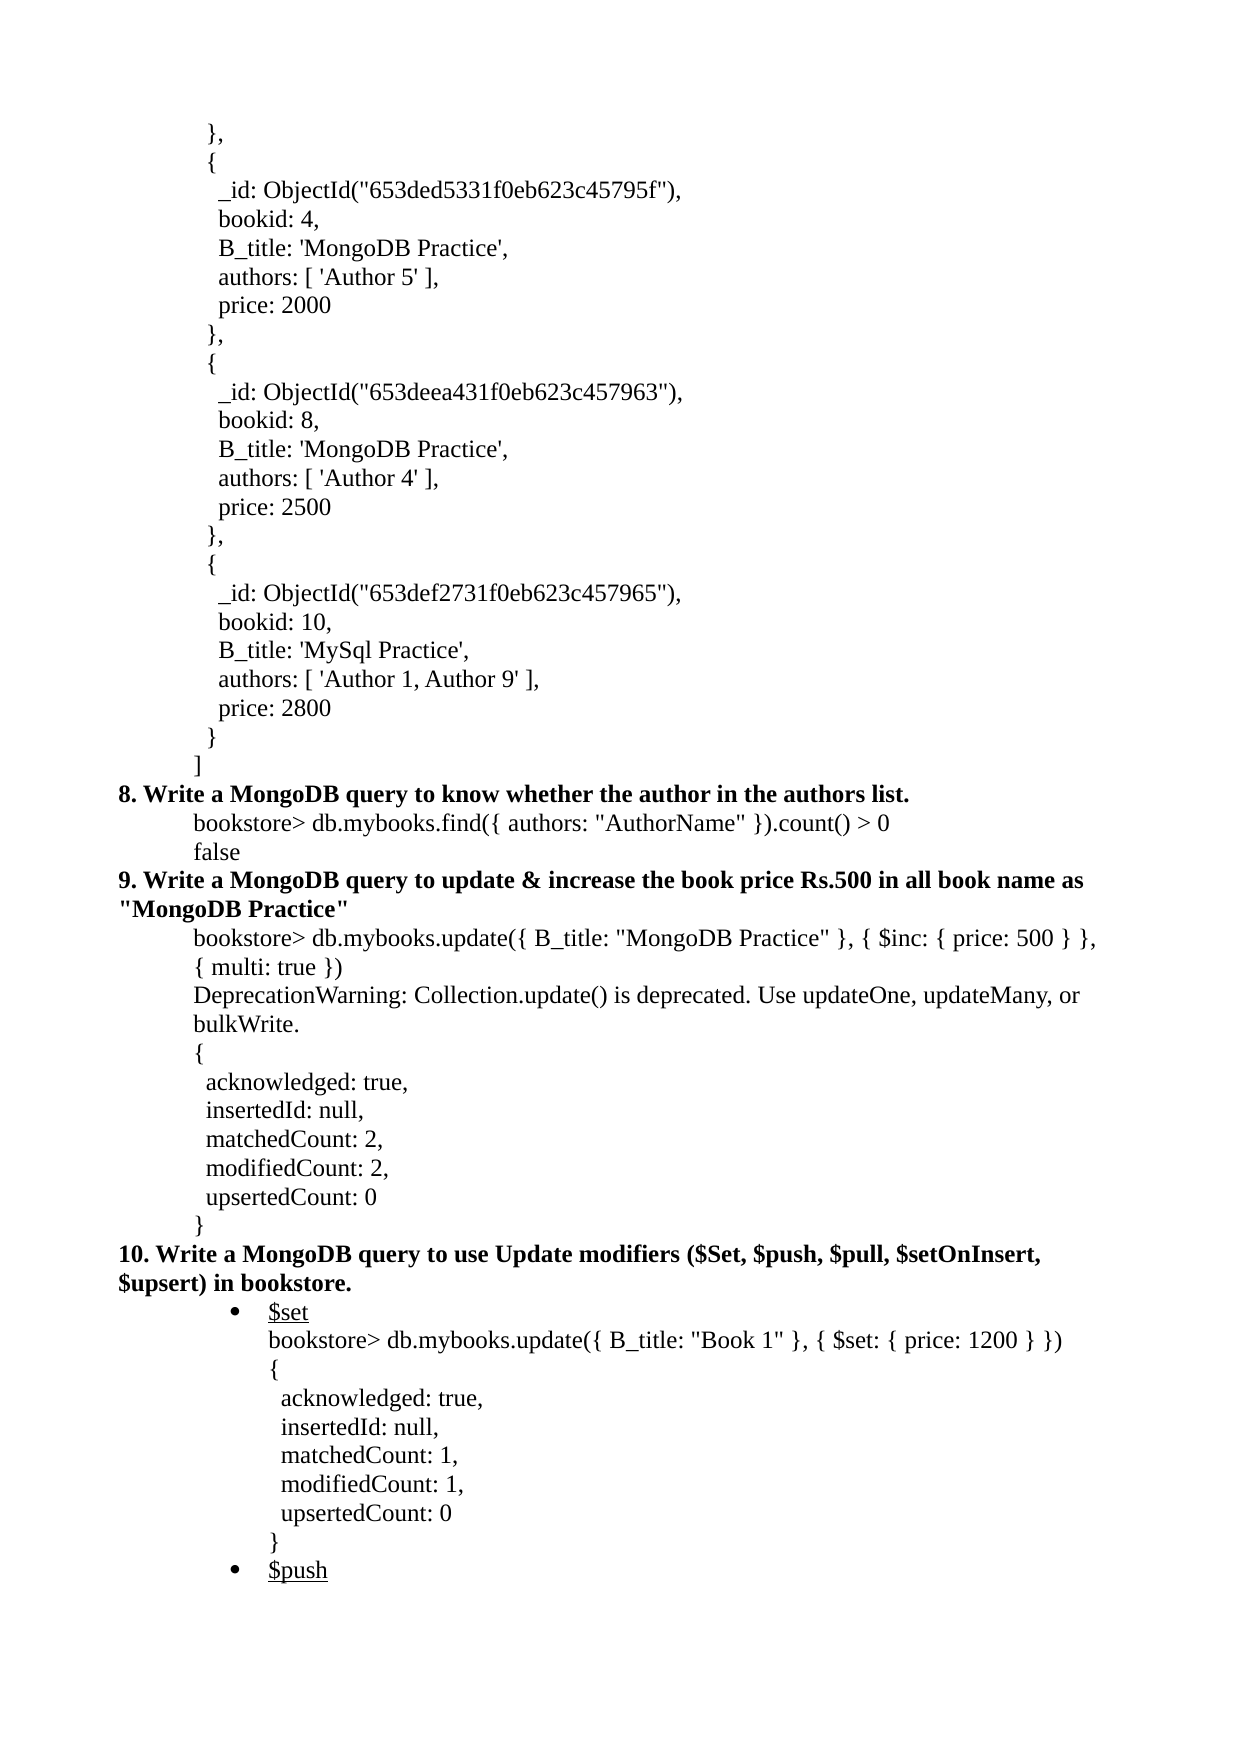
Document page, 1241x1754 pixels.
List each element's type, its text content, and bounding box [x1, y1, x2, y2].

text bookid: 8, [193, 406, 1122, 434]
text upsertedCount: 0 [193, 1182, 1122, 1211]
list matchedCount: 1, [268, 1441, 1122, 1469]
text 8. Write a MongoDB query to know whether the author in the authors list. [118, 779, 1122, 808]
list modifiedCount: 1, [268, 1469, 1122, 1498]
list acknowledged: true, [268, 1383, 1122, 1412]
text { [193, 348, 1122, 377]
text authors: [ 'Author 4' ], [193, 463, 1122, 492]
list { [268, 1354, 1122, 1383]
text }, [193, 521, 1122, 549]
text _id: ObjectId("653def2731f0eb623c457965"), [193, 578, 1122, 607]
text insertedId: null, [193, 1096, 1122, 1124]
text authors: [ 'Author 5' ], [193, 262, 1122, 291]
text _id: ObjectId("653ded5331f0eb623c45795f"), [193, 176, 1122, 204]
text } [193, 722, 1122, 751]
text bookid: 10, [193, 607, 1122, 636]
text { [193, 549, 1122, 578]
text matchedCount: 2, [193, 1124, 1122, 1153]
text } [193, 1211, 1122, 1239]
text 9. Write a MongoDB query to update & increase the book price Rs.500 in all book name as "MongoDB Practice" [118, 866, 1122, 923]
text ] [193, 751, 1122, 779]
text DeprecationWarning: Collection.update() is deprecated. Use updateOne, updateMany, or bulkWrite. [193, 981, 1122, 1038]
text B_title: 'MySql Practice', [193, 636, 1122, 664]
text { [193, 1038, 1122, 1067]
text price: 2800 [193, 693, 1122, 722]
text }, [193, 319, 1122, 348]
text { [193, 147, 1122, 176]
list insertedId: null, [268, 1412, 1122, 1441]
text authors: [ 'Author 1, Author 9' ], [193, 664, 1122, 693]
list } [268, 1527, 1122, 1556]
text B_title: 'MongoDB Practice', [193, 233, 1122, 262]
text 10. Write a MongoDB query to use Update modifiers ($Set, $push, $pull, $setOnInsert, $upsert) in bookstore. [118, 1239, 1122, 1297]
text false [118, 837, 1122, 866]
text bookid: 4, [193, 204, 1122, 233]
list $push [231, 1556, 1122, 1584]
list upsertedCount: 0 [268, 1498, 1122, 1527]
text price: 2500 [193, 492, 1122, 521]
text }, [193, 118, 1122, 147]
text _id: ObjectId("653deea431f0eb623c457963"), [193, 377, 1122, 406]
text B_title: 'MongoDB Practice', [193, 434, 1122, 463]
list $set [231, 1297, 1122, 1326]
text bookstore> db.mybooks.find({ authors: "AuthorName" }).count() > 0 [118, 808, 1122, 837]
text modifiedCount: 2, [193, 1153, 1122, 1182]
text bookstore> db.mybooks.update({ B_title: "MongoDB Practice" }, { $inc: { price: 500 } }, { multi: true }) [193, 923, 1122, 981]
text price: 2000 [193, 291, 1122, 319]
list bookstore> db.mybooks.update({ B_title: "Book 1" }, { $set: { price: 1200 } }) [268, 1326, 1122, 1354]
text acknowledged: true, [193, 1067, 1122, 1096]
